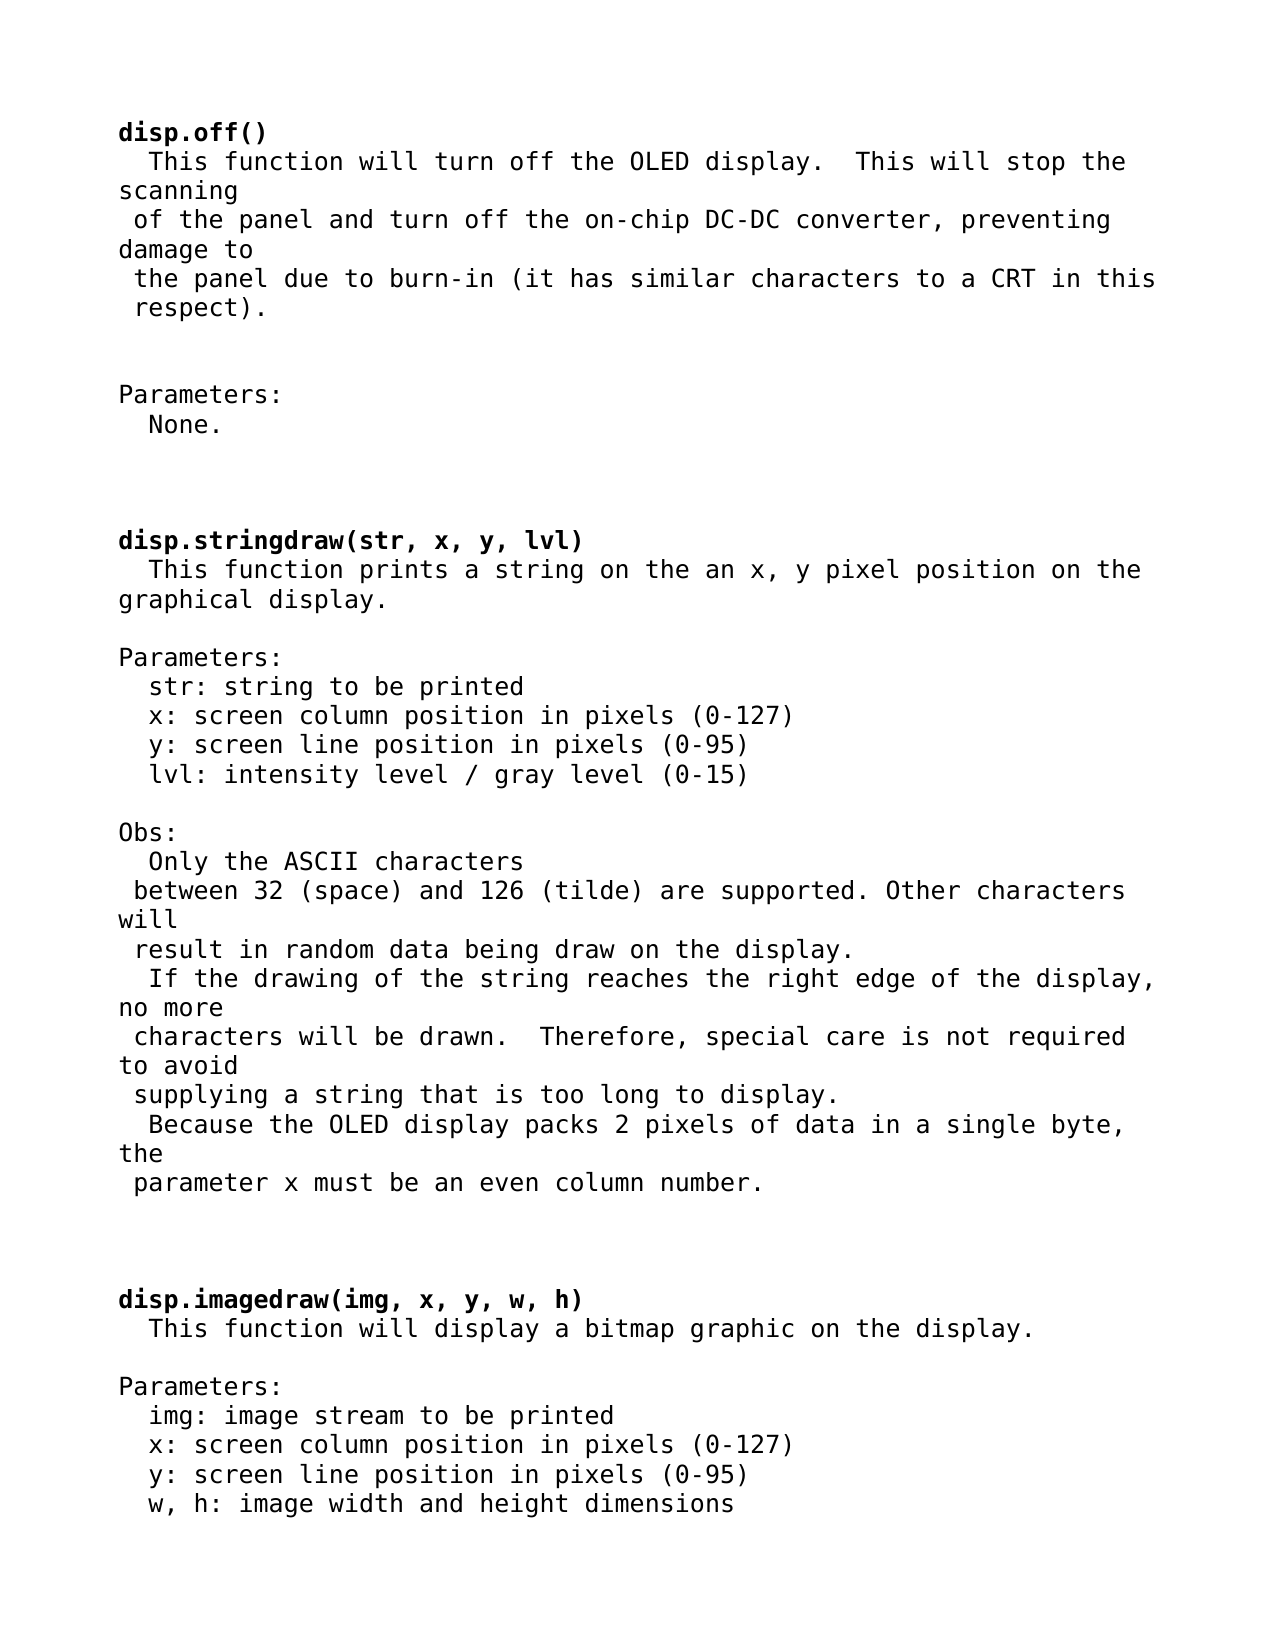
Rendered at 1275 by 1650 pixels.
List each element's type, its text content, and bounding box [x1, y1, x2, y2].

text parameter x must be an even column number. [118, 1168, 1157, 1197]
text respect). [118, 293, 1157, 322]
text img: image stream to be printed [118, 1401, 1157, 1431]
text between 32 (space) and 126 (tilde) are supported. Other characters will [118, 876, 1157, 935]
text None. [118, 410, 1157, 439]
text of the panel and turn off the on-chip DC-DC converter, preventing damage to [118, 206, 1157, 264]
text str: string to be printed [118, 672, 1157, 701]
text Only the ASCII characters [118, 847, 1157, 876]
text Obs: [118, 818, 1157, 847]
text y: screen line position in pixels (0-95) [118, 731, 1157, 760]
text x: screen column position in pixels (0-127) [118, 701, 1157, 731]
text disp.stringdraw(str, x, y, lvl) [118, 526, 1157, 556]
text This function will turn off the OLED display. This will stop the scanning [118, 147, 1157, 206]
text result in random data being draw on the display. [118, 935, 1157, 964]
text Parameters: [118, 381, 1157, 410]
text x: screen column position in pixels (0-127) [118, 1431, 1157, 1460]
text w, h: image width and height dimensions [118, 1489, 1157, 1518]
text This function will display a bitmap graphic on the display. [118, 1314, 1157, 1343]
text Parameters: [118, 1372, 1157, 1401]
text Parameters: [118, 643, 1157, 672]
text Because the OLED display packs 2 pixels of data in a single byte, the [118, 1110, 1157, 1168]
text y: screen line position in pixels (0-95) [118, 1460, 1157, 1489]
text disp.imagedraw(img, x, y, w, h) [118, 1285, 1157, 1314]
text lvl: intensity level / gray level (0-15) [118, 760, 1157, 789]
text supplying a string that is too long to display. [118, 1081, 1157, 1110]
text characters will be drawn. Therefore, special care is not required to avoid [118, 1022, 1157, 1081]
text disp.off() [118, 118, 1157, 147]
text the panel due to burn-in (it has similar characters to a CRT in this [118, 264, 1157, 293]
text This function prints a string on the an x, y pixel position on the graphical display. [118, 556, 1157, 614]
text If the drawing of the string reaches the right edge of the display, no more [118, 964, 1157, 1022]
